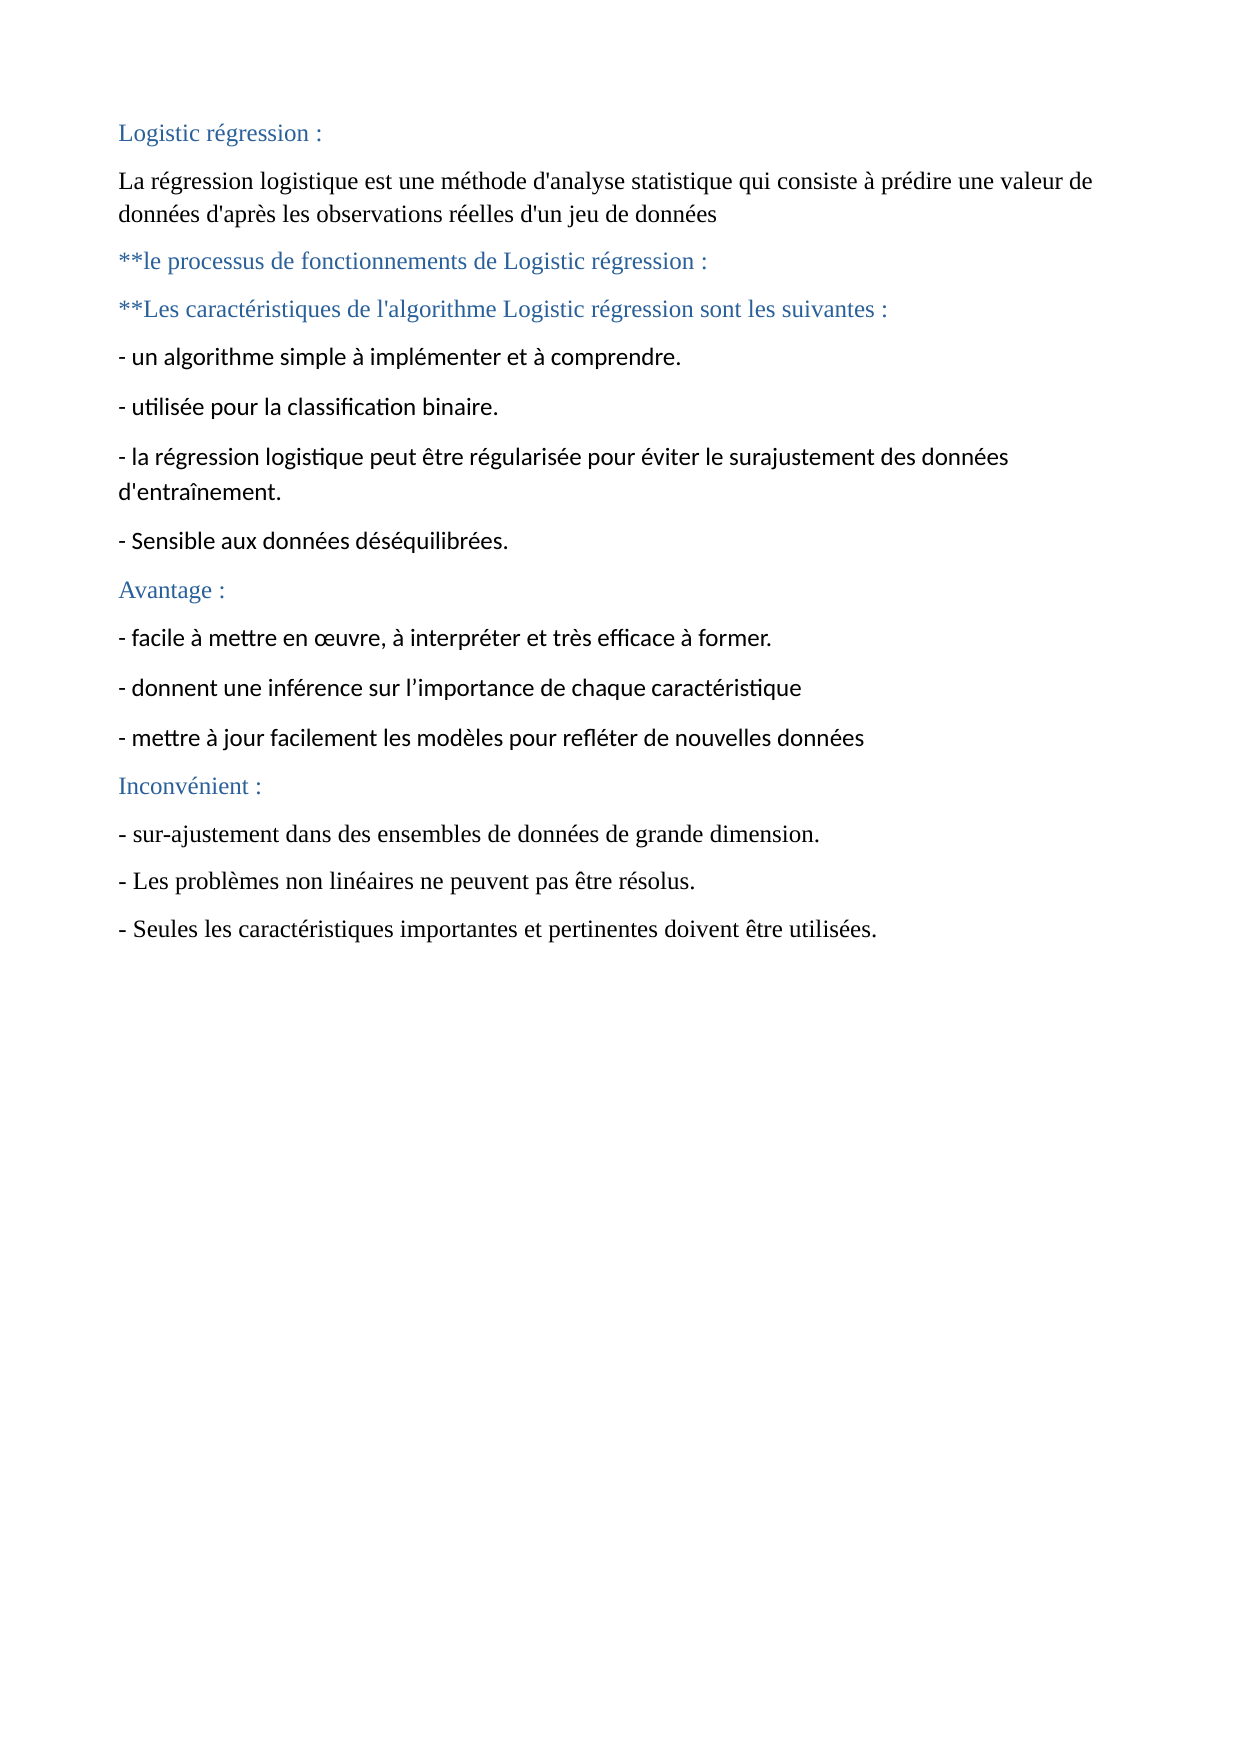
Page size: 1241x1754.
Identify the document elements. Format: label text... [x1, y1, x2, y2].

text Avantage : [118, 575, 1122, 604]
text - la régression logistique peut être régularisée pour éviter le surajustement des données d'entraînement. [118, 441, 1122, 506]
text - Les problèmes non linéaires ne peuvent pas être résolus. [118, 866, 1122, 895]
text - facile à mettre en œuvre, à interpréter et très efficace à former. [118, 622, 1122, 653]
text - un algorithme simple à implémenter et à comprendre. [118, 342, 1122, 372]
text - utilisée pour la classification binaire. [118, 391, 1122, 422]
text La régression logistique est une méthode d'analyse statistique qui consiste à prédire une valeur de données d'après les observations réelles d'un jeu de données [118, 166, 1122, 227]
text **le processus de fonctionnements de Logistic régression : [118, 246, 1122, 275]
text Logistic régression : [118, 118, 1122, 147]
text - Sensible aux données déséquilibrées. [118, 525, 1122, 556]
text - donnent une inférence sur l’importance de chaque caractéristique [118, 672, 1122, 703]
text - mettre à jour facilement les modèles pour refléter de nouvelles données [118, 722, 1122, 752]
text Inconvénient : [118, 771, 1122, 800]
text - sur-ajustement dans des ensembles de données de grande dimension. [118, 819, 1122, 848]
text - Seules les caractéristiques importantes et pertinentes doivent être utilisées. [118, 914, 1122, 943]
text **Les caractéristiques de l'algorithme Logistic régression sont les suivantes : [118, 294, 1122, 323]
